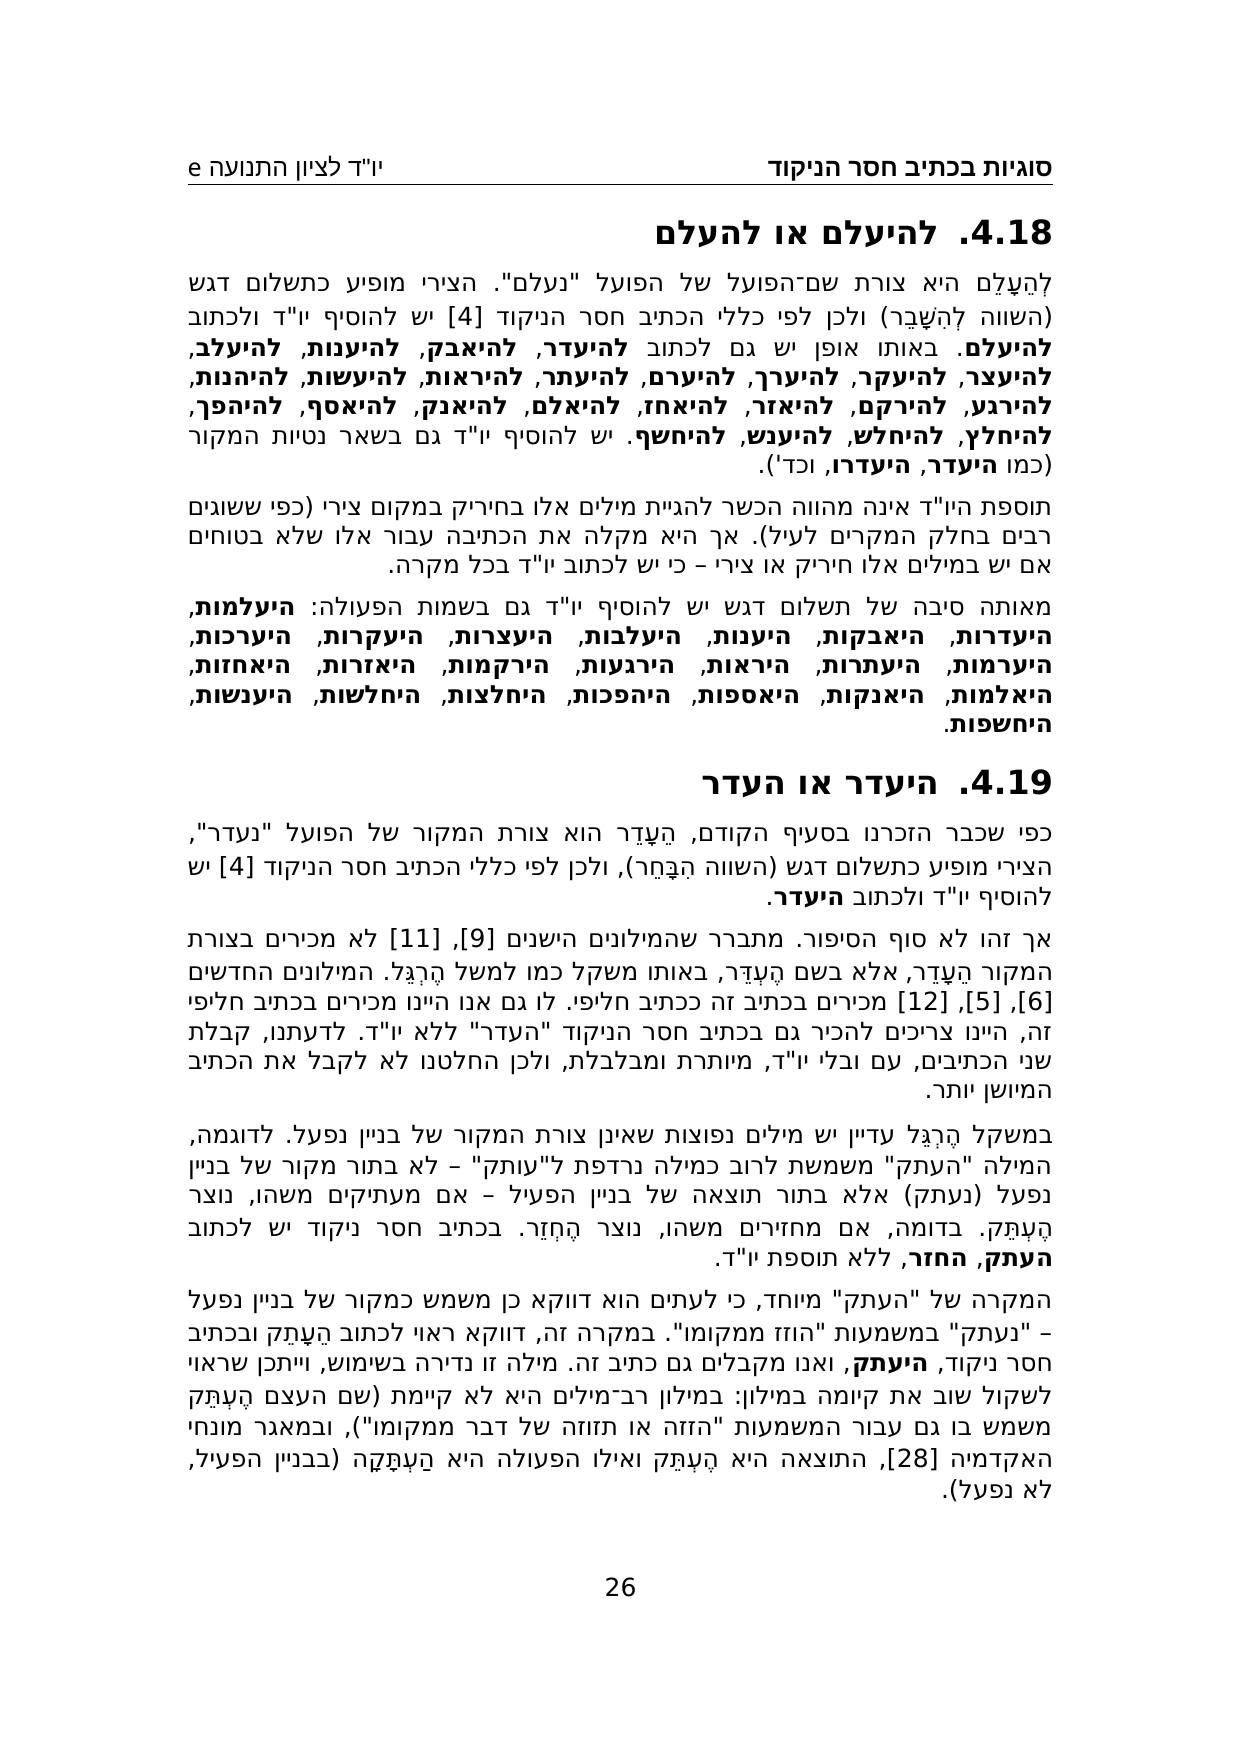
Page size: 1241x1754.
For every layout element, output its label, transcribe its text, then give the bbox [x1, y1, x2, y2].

text כפי שכבר הזכרנו בסעיף הקודם, הֵעָדֵר הוא צורת המקור של הפועל "נעדר", הצירי מופיע כתשלום דגש (השווה הִבָּחֵר), ולכן לפי כללי הכתיב חסר הניקוד [4] יש להוסיף יו"ד ולכתוב היעדר. [187, 814, 1053, 912]
subtitle היעדר או העדר [187, 763, 1053, 802]
text מאותה סיבה של תשלום דגש יש להוסיף יו"ד גם בשמות הפעולה: היעלמות, היעדרות, היאבקות, היענות, היעלבות, היעצרות, היעקרות, היערכות, היערמות, היעתרות, היראות, הירגעות, הירקמות, היאזרות, היאחזות, היאלמות, היאנקות, היאספות, היהפכות, היחלצות, היחלשות, היענשות, היחשפות. [187, 592, 1053, 738]
text במשקל הֶרְגֵּל עדיין יש מילים נפוצות שאינן צורת המקור של בניין נפעל. לדוגמה, המילה "העתק" משמשת לרוב כמילה נרדפת ל"עותק" – לא בתור מקור של בניין נפעל (נעתק) אלא בתור תוצאה של בניין הפעיל – אם מעתיקים משהו, נוצר הֶעְתֵּק. בדומה, אם מחזירים משהו, נוצר הֶחְזֵר. בכתיב חסר ניקוד יש לכתוב העתק, החזר, ללא תוספת יו"ד. [187, 1117, 1053, 1273]
text תוספת היו"ד אינה מהווה הכשר להגיית מילים אלו בחיריק במקום צירי (כפי ששוגים רבים בחלק המקרים לעיל). אך היא מקלה את הכתיבה עבור אלו שלא בטוחים אם יש במילים אלו חיריק או צירי – כי יש לכתוב יו"ד בכל מקרה. [187, 492, 1053, 580]
text המקרה של "העתק" מיוחד, כי לעתים הוא דווקא כן משמש כמקור של בניין נפעל – "נעתק" במשמעות "הוזז ממקומו". במקרה זה, דווקא ראוי לכתוב הֵעָתֵק ובכתיב חסר ניקוד, היעתק, ואנו מקבלים גם כתיב זה. מילה זו נדירה בשימוש, וייתכן שראוי לשקול שוב את קיומה במילון: במילון רב־מילים היא לא קיימת (שם העצם הֶעְתֵּק משמש בו גם עבור המשמעות "הזזה או תזוזה של דבר ממקומו"), ובמאגר מונחי האקדמיה [28], התוצאה היא הֶעְתֵּק ואילו הפעולה היא הַעְתָּקָה (בבניין הפעיל, לא נפעל). [187, 1285, 1053, 1504]
text לְהֵעָלֵם היא צורת שם־הפועל של הפועל "נעלם". הצירי מופיע כתשלום דגש (השווה לְהִשָּׁבֵר) ולכן לפי כללי הכתיב חסר הניקוד [4] יש להוסיף יו"ד ולכתוב להיעלם. באותו אופן יש גם לכתוב להיעדר, להיאבק, להיענות, להיעלב, להיעצר, להיעקר, להיערך, להיערם, להיעתר, להיראות, להיעשות, להיהנות, להירגע, להירקם, להיאזר, להיאחז, להיאלם, להיאנק, להיאסף, להיהפך, להיחלץ, להיחלש, להיענש, להיחשף. יש להוסיף יו"ד גם בשאר נטיות המקור (כמו היעדר, היעדרו, וכד'). [187, 265, 1053, 479]
text אך זהו לא סוף הסיפור. מתברר שהמילונים הישנים [9], [11] לא מכירים בצורת המקור הֵעָדֵר, אלא בשם הֶעְדֵּר, באותו משקל כמו למשל הֶרְגֵּל. המילונים החדשים [6], [5], [12] מכירים בכתיב זה ככתיב חליפי. לו גם אנו היינו מכירים בכתיב חליפי זה, היינו צריכים להכיר גם בכתיב חסר הניקוד "העדר" ללא יו"ד. לדעתנו, קבלת שני הכתיבים, עם ובלי יו"ד, מיותרת ומבלבלת, ולכן החלטנו לא לקבל את הכתיב המיושן יותר. [187, 924, 1053, 1104]
subtitle להיעלם או להעלם [187, 214, 1053, 253]
